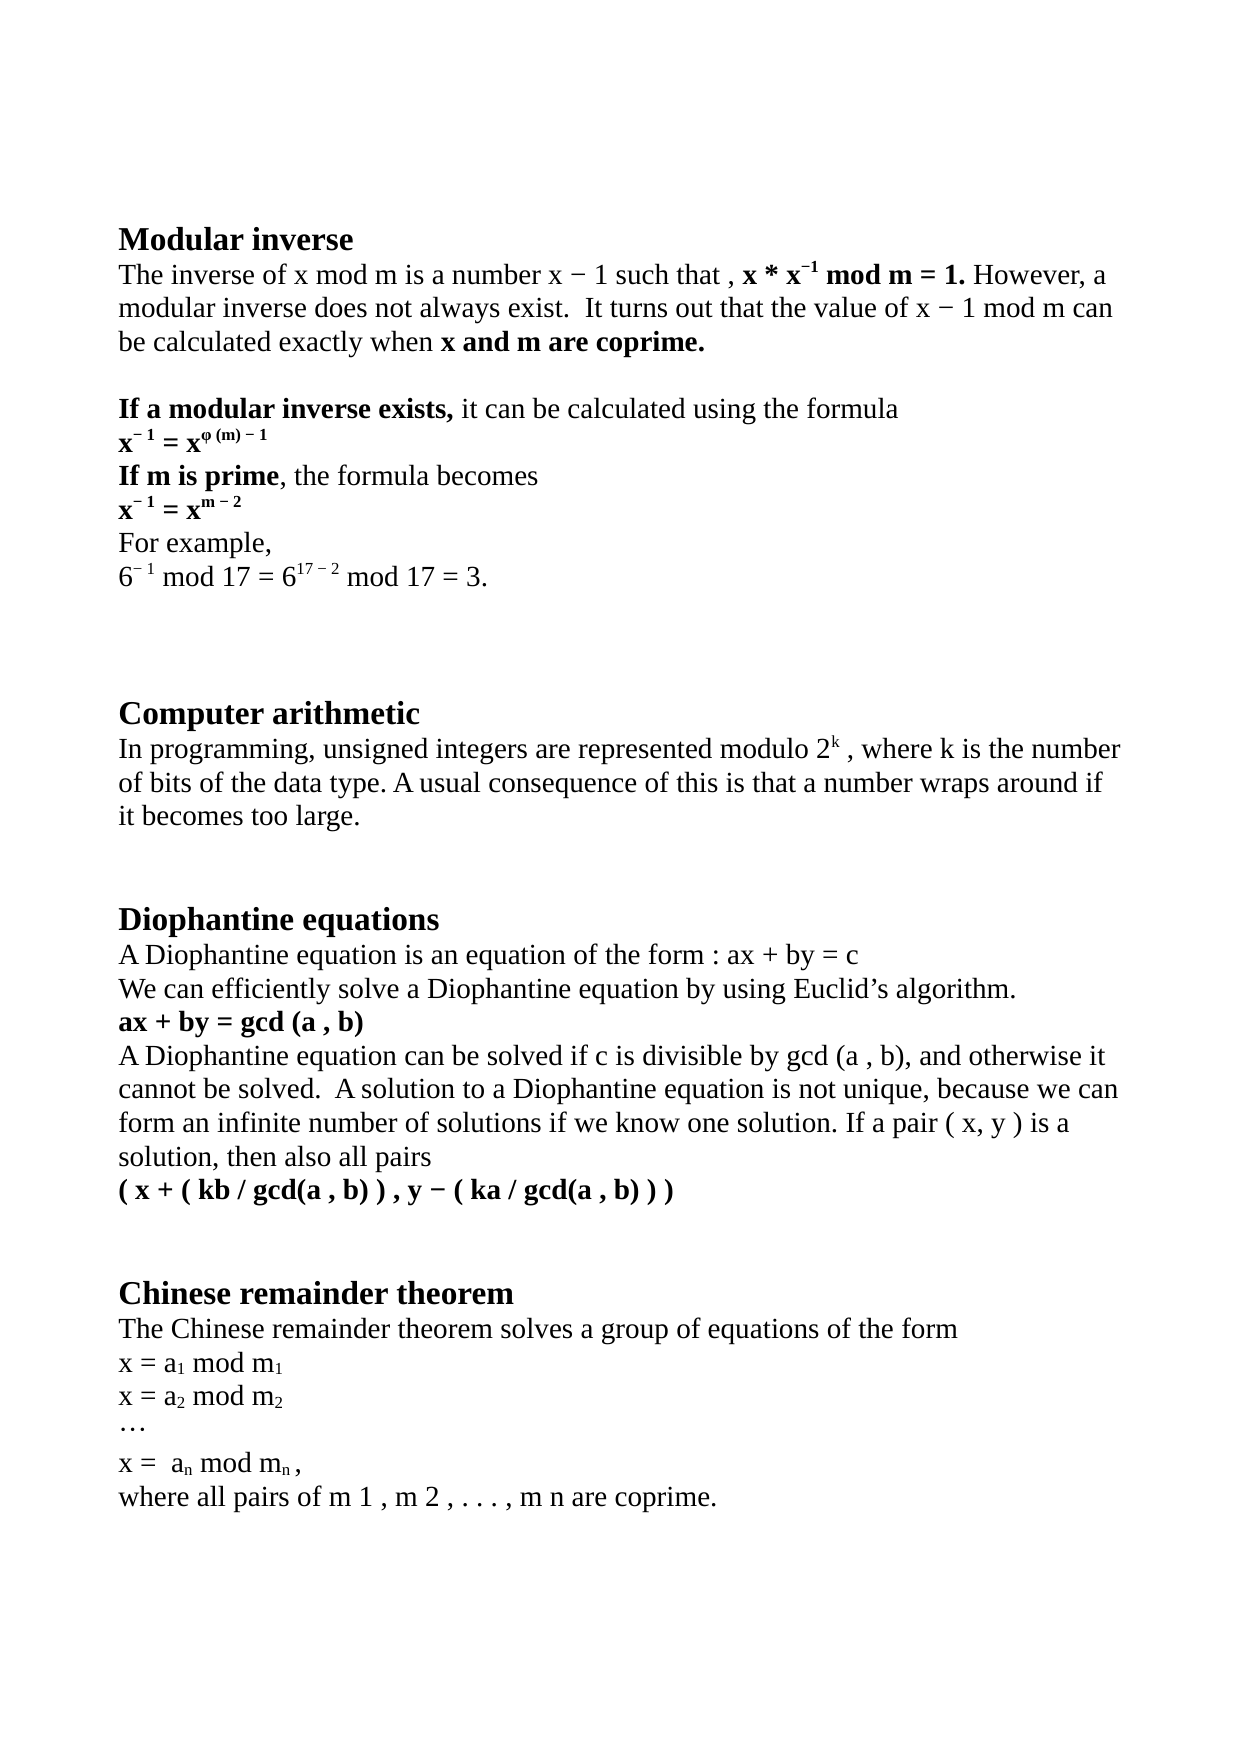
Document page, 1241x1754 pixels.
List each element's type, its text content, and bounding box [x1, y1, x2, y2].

text x = a1 mod m1 [118, 1345, 1122, 1378]
text Diophantine equations [118, 899, 1122, 937]
text In programming, unsigned integers are represented modulo 2k , where k is the number of bits of the data type. A usual consequence of this is that a number wraps around if it becomes too large. [118, 731, 1122, 832]
text x = a2 mod m2 [118, 1378, 1122, 1412]
text x− 1 = xm − 2 [118, 492, 1122, 525]
text For example, [118, 525, 1122, 559]
text x = an mod mn , [118, 1445, 1122, 1479]
text ax + by = gcd (a , b) [118, 1004, 1122, 1038]
text 6− 1 mod 17 = 617 − 2 mod 17 = 3. [118, 559, 1122, 592]
text ··· [118, 1412, 1122, 1445]
text Computer arithmetic [118, 693, 1122, 731]
text A Diophantine equation can be solved if c is divisible by gcd (a , b), and otherwise it cannot be solved. A solution to a Diophantine equation is not unique, because we can form an infinite number of solutions if we know one solution. If a pair ( x, y ) is a solution, then also all pairs [118, 1038, 1122, 1172]
text If a modular inverse exists, it can be calculated using the formula [118, 391, 1122, 425]
text Chinese remainder theorem [118, 1273, 1122, 1311]
text The inverse of x mod m is a number x − 1 such that , x * x−1 mod m = 1. However, a modular inverse does not always exist. It turns out that the value of x − 1 mod m can be calculated exactly when x and m are coprime. [118, 257, 1122, 358]
text ( x + ( kb / gcd(a , b) ) , y − ( ka / gcd(a , b) ) ) [118, 1172, 1122, 1206]
text Modular inverse [118, 219, 1122, 257]
text The Chinese remainder theorem solves a group of equations of the form [118, 1311, 1122, 1345]
text A Diophantine equation is an equation of the form : ax + by = c [118, 937, 1122, 971]
text If m is prime, the formula becomes [118, 458, 1122, 492]
text x− 1 = xφ (m) − 1 [118, 425, 1122, 458]
text where all pairs of m 1 , m 2 , . . . , m n are coprime. [118, 1479, 1122, 1512]
text We can efficiently solve a Diophantine equation by using Euclid’s algorithm. [118, 971, 1122, 1004]
